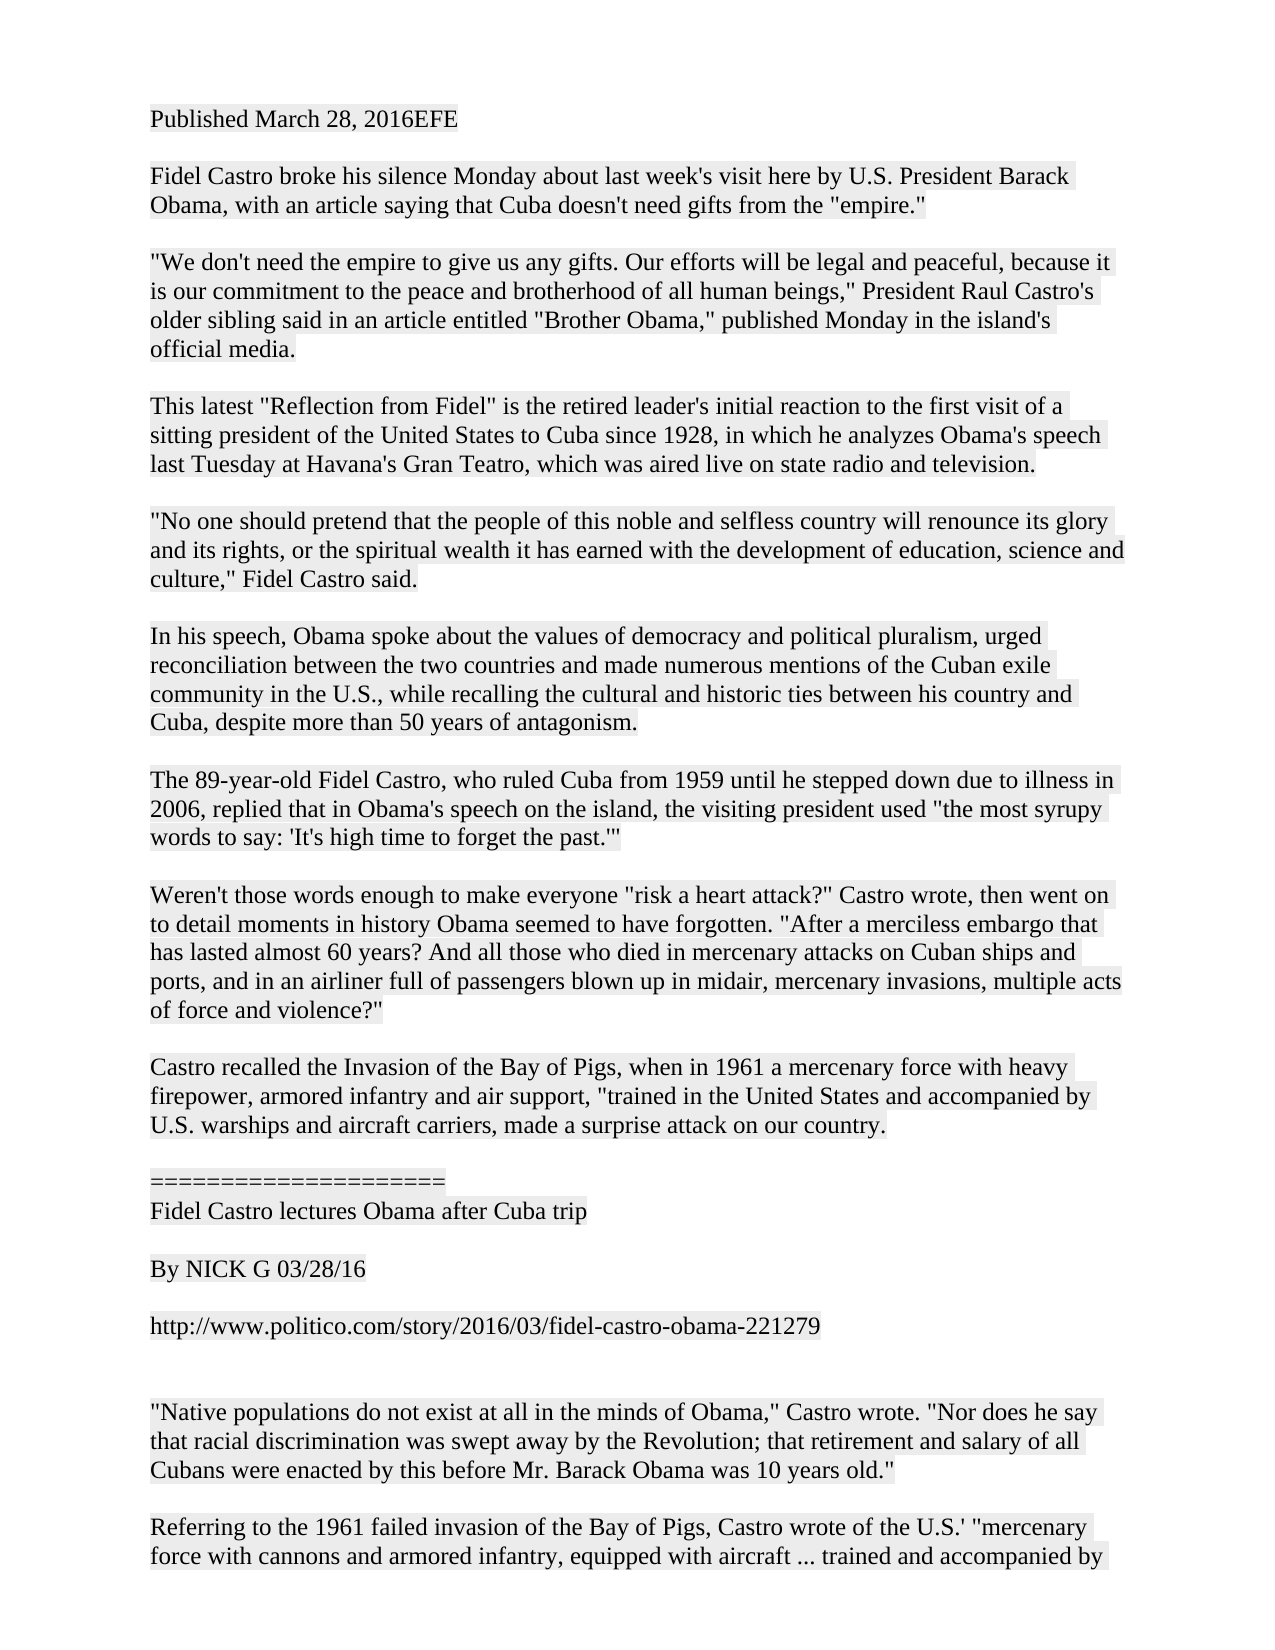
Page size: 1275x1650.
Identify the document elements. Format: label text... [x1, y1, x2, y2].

text 從達賴到翁山蘇姬，幾乎所有人品良善的政治人物，當他逐漸受到人們普遍的抬舉與肯定之後，總是逐漸走樣，終至荒腔走板而令人徹底失望。還好這世上仍有例外，卡斯楚便是。 附帶一提。前幾天，剛好看到台灣電視有個節目好像叫做什麼寰宇全視界，主持人叫岑永康，找來一些學者專家座談有關美國和古巴建交的事。我就姑且聽聽台灣專家們會講些什麼，結果很驚訝，主持人及這些學者專家們竟然把現在當古巴總統的卡斯楚給誤以為是歷史上那個卡斯楚，甚至還說什麼卡斯楚原本很帥的大鬍子，是被美國CIA給下毒之後才掉光。 如果一般人分不清哪個卡斯楚倒也沒什麼，但如果一個節目或一個人竟然連此卡斯楚非彼卡斯楚也分不清，那他怎麼可能會是個專家呢？如果連這樣的基本常識也缺乏，怎麼還敢製作一個專題座談節目？這就好像我姓陳，阿扁也姓陳，如果有人以專家之姿上電視座談，誤以為我就是阿扁，講得口沫橫飛，這樣的 "學者專家"，不會太離譜嗎？台灣社會之徹底封閉，由此可見一斑。 陳真 ============= 古巴前領導人卡斯楚：不需要美國施捨 法新社 – 2016年3月28日 （法新社哈瓦那28日電） 古巴前領導人斐代爾．卡斯楚（Fidel Castro）表示，繼續反對與美國和解。他在報紙意見欄投書中說，古巴「不需要美國施捨」。 這位今年89歲的古巴前總統，在美國總統歐巴馬訪問共黨古巴期間一直沒有露面。歐巴馬此行是為了鞏固兩國關係正常化。 卡斯楚在對歐巴馬這項訪問的首次公開談話中，似乎不願意原諒和忘記半個多世紀以來兩國的敵對，他在「格蘭瑪報」（Granma）上宣稱，古巴「不需要這個帝國的施捨」。 卡斯楚語帶諷刺的說：「聽這位美國總統說的話，會讓任何人心臟病發作。」 他說：「任何人都不應幻想，這個高尚無私國家(指古巴)的人民，會放棄透過教育、科學和文化發展所獲得的榮耀、權利和精神財富。」（譯者：中央社簡長盛） ======================= Fidel Castro to Obama: Cuba doesn't need gifts from the "empire" Published March 28, 2016EFE Fidel Castro broke his silence Monday about last week's visit here by U.S. President Barack Obama, with an article saying that Cuba doesn't need gifts from the "empire." "We don't need the empire to give us any gifts. Our efforts will be legal and peaceful, because it is our commitment to the peace and brotherhood of all human beings," President Raul Castro's older sibling said in an article entitled "Brother Obama," published Monday in the island's official media. This latest "Reflection from Fidel" is the retired leader's initial reaction to the first visit of a sitting president of the United States to Cuba since 1928, in which he analyzes Obama's speech last Tuesday at Havana's Gran Teatro, which was aired live on state radio and television. "No one should pretend that the people of this noble and selfless country will renounce its glory and its rights, or the spiritual wealth it has earned with the development of education, science and culture," Fidel Castro said. In his speech, Obama spoke about the values of democracy and political pluralism, urged reconciliation between the two countries and made numerous mentions of the Cuban exile community in the U.S., while recalling the cultural and historic ties between his country and Cuba, despite more than 50 years of antagonism. The 89-year-old Fidel Castro, who ruled Cuba from 1959 until he stepped down due to illness in 2006, replied that in Obama's speech on the island, the visiting president used "the most syrupy words to say: 'It's high time to forget the past.'" Weren't those words enough to make everyone "risk a heart attack?" Castro wrote, then went on to detail moments in history Obama seemed to have forgotten. "After a merciless embargo that has lasted almost 60 years? And all those who died in mercenary attacks on Cuban ships and ports, and in an airliner full of passengers blown up in midair, mercenary invasions, multiple acts of force and violence?" Castro recalled the Invasion of the Bay of Pigs, when in 1961 a mercenary force with heavy firepower, armored infantry and air support, "trained in the United States and accompanied by U.S. warships and aircraft carriers, made a surprise attack on our country. ===================== Fidel Castro lectures Obama after Cuba trip By NICK G 03/28/16 http://www.politico.com/story/2016/03/fidel-castro-obama-221279 "Native populations do not exist at all in the minds of Obama," Castro wrote. "Nor does he say that racial discrimination was swept away by the Revolution; that retirement and salary of all Cubans were enacted by this before Mr. Barack Obama was 10 years old." Referring to the 1961 failed invasion of the Bay of Pigs, Castro wrote of the U.S.' "mercenary force with cannons and armored infantry, equipped with aircraft ... trained and accompanied by warships and aircraft carriers in the U.S. raiding our country. Nothing can justify this premeditated attack that cost our country hundreds of killed and wounded." Castro referred also to Obama's invocation of both countries' role in the end of apartheid in South Africa, remarking upon his country's 1975 intervention in Angola backing the leftist People's Movement for the Liberation of Angola against other U.S.-backed revolutionary forces. Ridding apartheid South Africa of nuclear weapons "was not the goal of our solidarity," he wrote, "but [rather] to help the people of Angola, Mozambique, Guinea Bissau and other fascist colonial rule of Portugal." In referring to the origins of South Africa's nuclear weapons, Castro mentioned the "help that racist South Africa had received from [Ronald] Reagan and Israel." "I do not know what Obama has to say on this story now," Castro wrote. "My modest suggestion is to reflect and do not try now to develop theories about Cuban politics." Cuba "has no need of gifts" from the United States, Castro concluded. "Our efforts will be legal and peaceful, because it is our commitment to peace and brotherhood of all human beings living on this planet." [150, 75, 1125, 1570]
